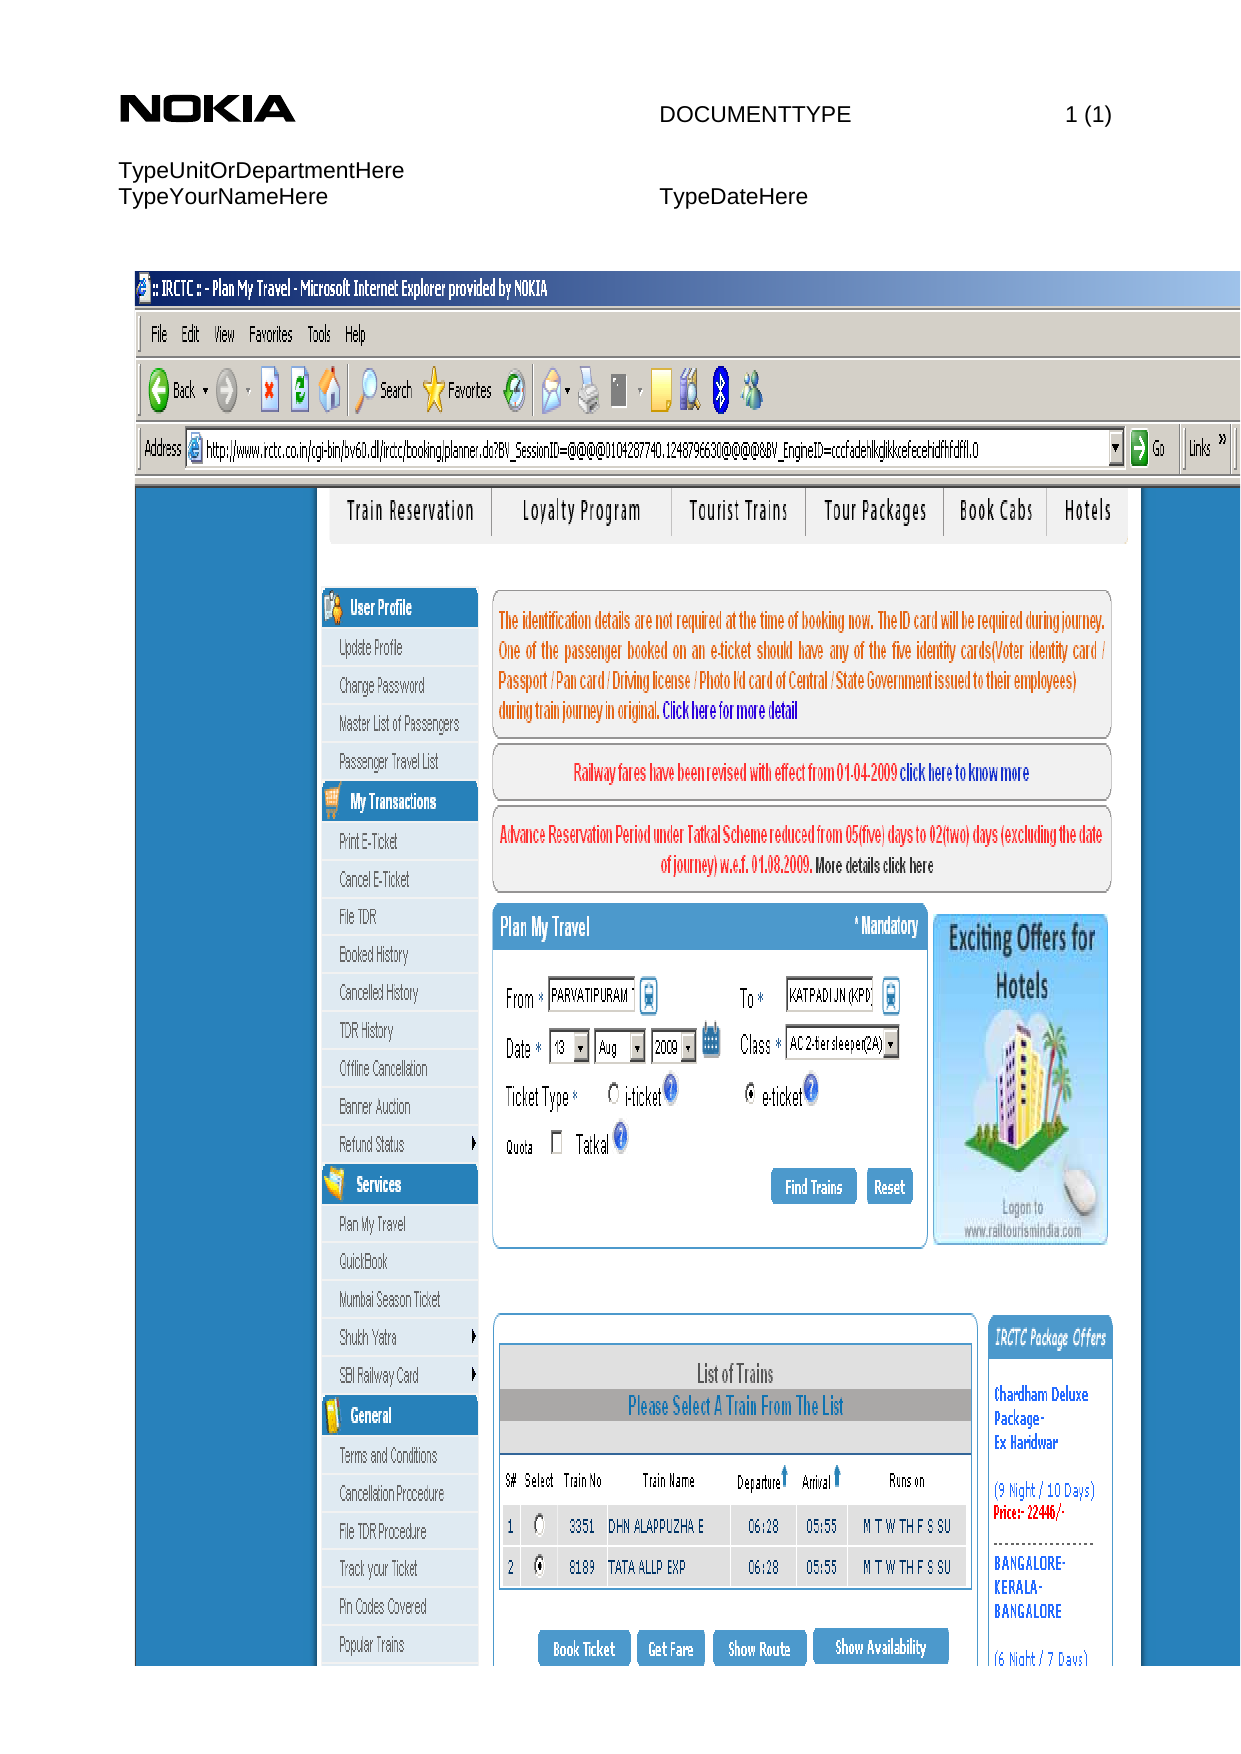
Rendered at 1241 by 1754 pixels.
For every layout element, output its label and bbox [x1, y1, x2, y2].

picture [134, 271, 1241, 1666]
